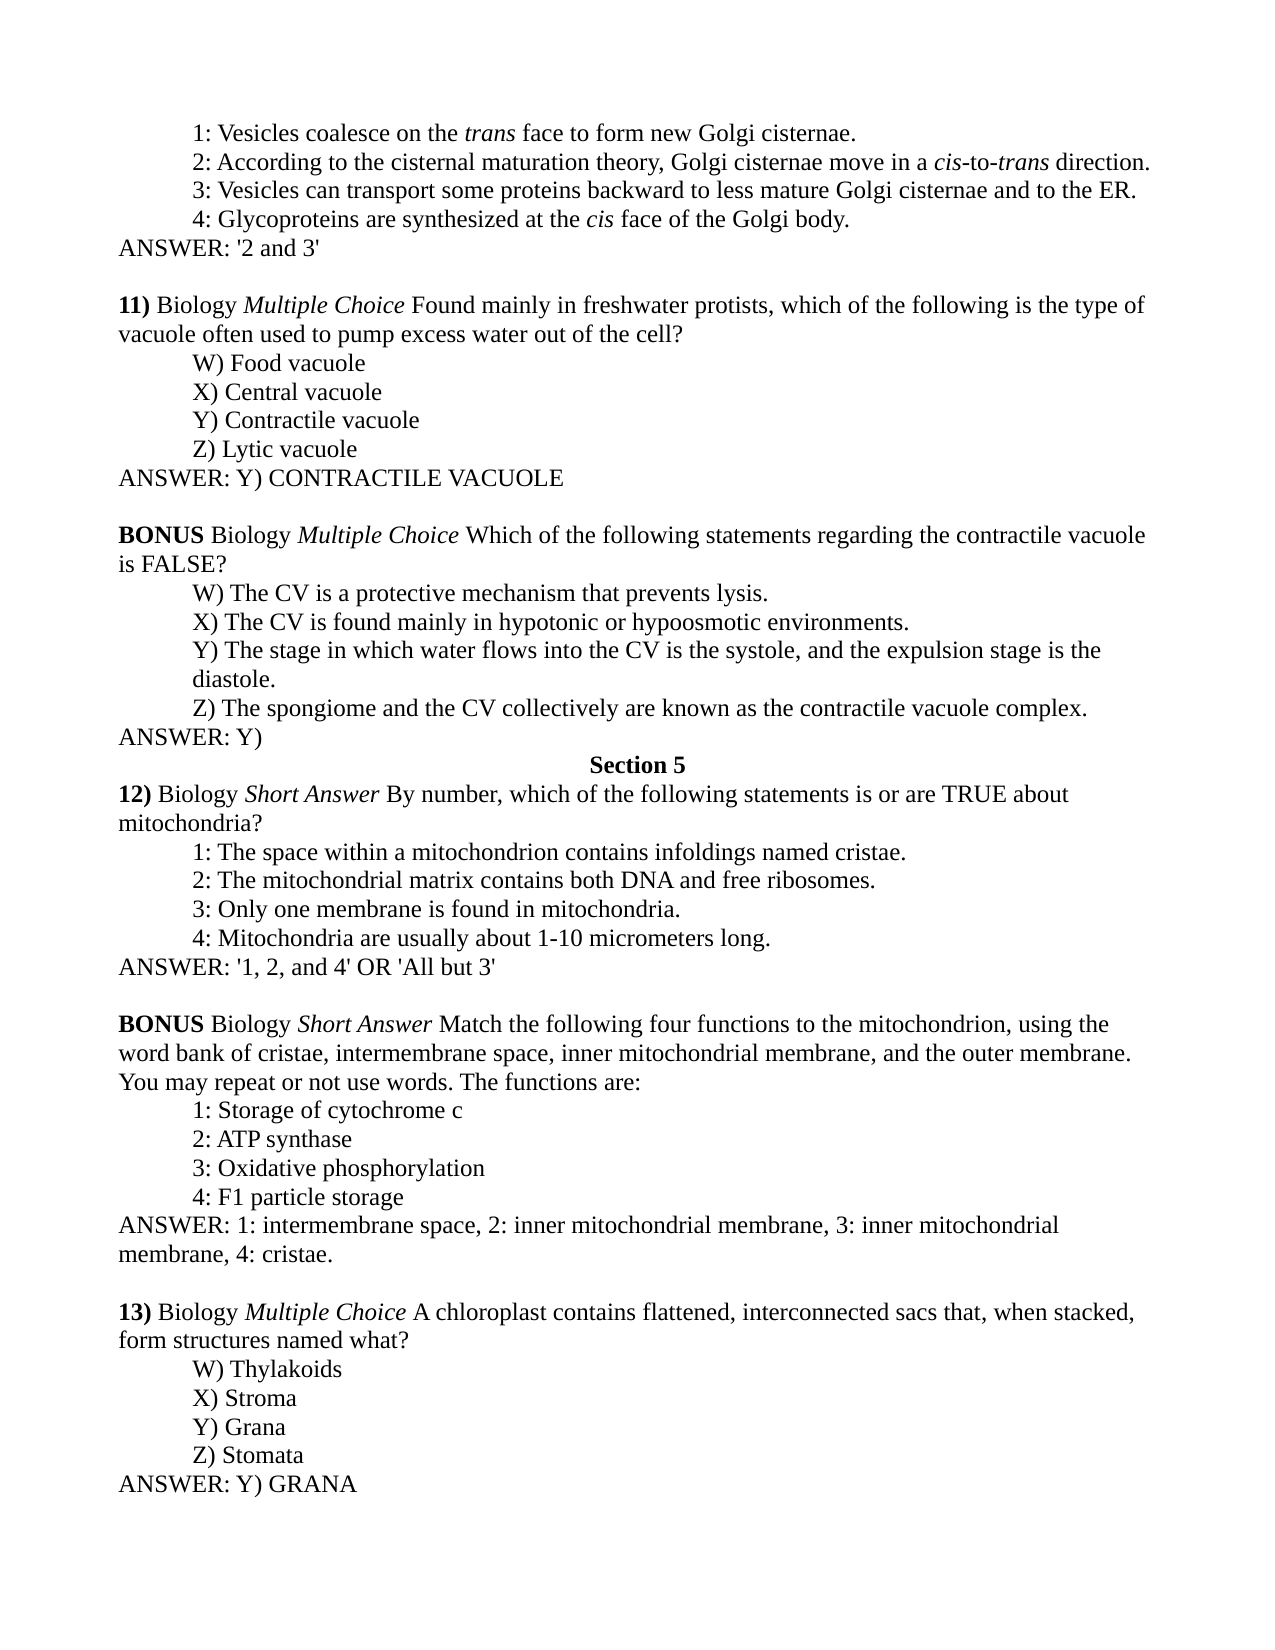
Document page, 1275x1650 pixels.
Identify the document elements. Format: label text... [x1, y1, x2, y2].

text 2: The mitochondrial matrix contains both DNA and free ribosomes. [118, 866, 1157, 894]
text 2: ATP synthase [118, 1124, 1157, 1153]
text Y) Contractile vacuole [118, 406, 1157, 434]
text 3: Vesicles can transport some proteins backward to less mature Golgi cisternae and to the ER. [118, 176, 1157, 204]
text ANSWER: Y) [118, 722, 1157, 751]
text X) Central vacuole [118, 377, 1157, 406]
text 4: Glycoproteins are synthesized at the cis face of the Golgi body. [118, 204, 1157, 233]
text Y) The stage in which water flows into the CV is the systole, and the expulsion stage is the diastole. [118, 636, 1157, 693]
text 1: Storage of cytochrome c [118, 1096, 1157, 1124]
text Z) Stomata [118, 1441, 1157, 1469]
text 1: The space within a mitochondrion contains infoldings named cristae. [118, 837, 1157, 866]
text 2: According to the cisternal maturation theory, Golgi cisternae move in a cis-to-trans direction. [118, 147, 1157, 176]
text BONUS Biology Short Answer Match the following four functions to the mitochondrion, using the word bank of cristae, intermembrane space, inner mitochondrial membrane, and the outer membrane. You may repeat or not use words. The functions are: [118, 1009, 1157, 1096]
text Section 5 [118, 751, 1157, 779]
text 3: Only one membrane is found in mitochondria. [118, 894, 1157, 923]
text 1: Vesicles coalesce on the trans face to form new Golgi cisternae. [118, 118, 1157, 147]
text Z) Lytic vacuole [118, 434, 1157, 463]
text Z) The spongiome and the CV collectively are known as the contractile vacuole complex. [118, 693, 1157, 722]
text W) Thylakoids [118, 1354, 1157, 1383]
text 3: Oxidative phosphorylation [118, 1153, 1157, 1182]
text ANSWER: Y) GRANA [118, 1469, 1157, 1498]
text 13) Biology Multiple Choice A chloroplast contains flattened, interconnected sacs that, when stacked, form structures named what? [118, 1297, 1157, 1354]
text 11) Biology Multiple Choice Found mainly in freshwater protists, which of the following is the type of vacuole often used to pump excess water out of the cell? [118, 291, 1157, 348]
text X) Stroma [118, 1383, 1157, 1412]
text 4: F1 particle storage [118, 1182, 1157, 1211]
text X) The CV is found mainly in hypotonic or hypoosmotic environments. [118, 607, 1157, 636]
text BONUS Biology Multiple Choice Which of the following statements regarding the contractile vacuole is FALSE? [118, 521, 1157, 578]
text 12) Biology Short Answer By number, which of the following statements is or are TRUE about mitochondria? [118, 779, 1157, 837]
text 4: Mitochondria are usually about 1-10 micrometers long. [118, 923, 1157, 952]
text ANSWER: Y) CONTRACTILE VACUOLE [118, 463, 1157, 492]
text ANSWER: '2 and 3' [118, 233, 1157, 262]
text ANSWER: 1: intermembrane space, 2: inner mitochondrial membrane, 3: inner mitochondrial membrane, 4: cristae. [118, 1211, 1157, 1268]
text Y) Grana [118, 1412, 1157, 1441]
text W) The CV is a protective mechanism that prevents lysis. [118, 578, 1157, 607]
text ANSWER: '1, 2, and 4' OR 'All but 3' [118, 952, 1157, 981]
text W) Food vacuole [118, 348, 1157, 377]
